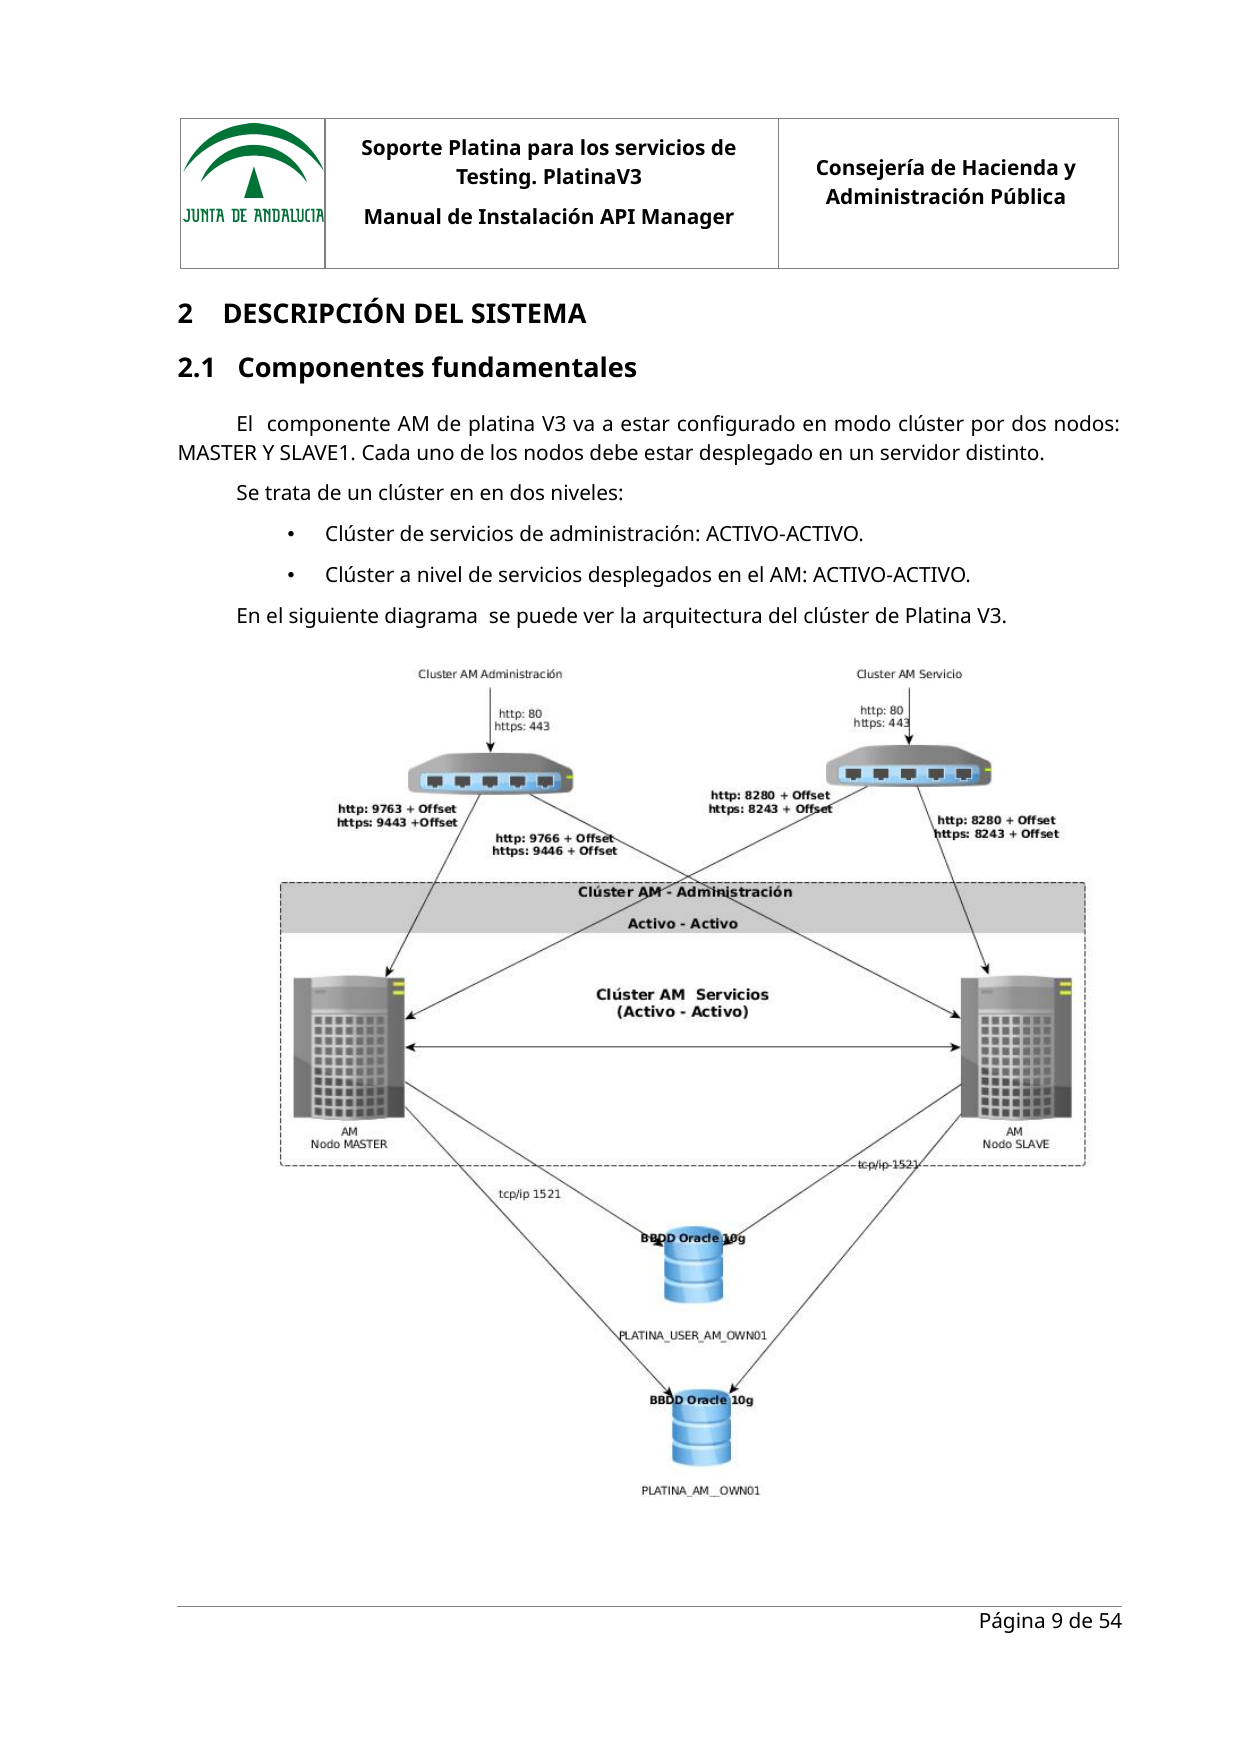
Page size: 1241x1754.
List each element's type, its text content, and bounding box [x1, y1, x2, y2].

list Clúster de servicios de administración: ACTIVO-ACTIVO. [287, 519, 1122, 548]
text En el siguiente diagrama se puede ver la arquitectura del clúster de Platina V3. [177, 601, 1122, 630]
list Clúster a nivel de servicios desplegados en el AM: ACTIVO-ACTIVO. [287, 560, 1122, 589]
picture [183, 123, 324, 222]
picture [177, 642, 1123, 1497]
text Se trata de un clúster en en dos niveles: [177, 478, 1122, 507]
subtitle DESCRIPCIÓN DEL SISTEMA [177, 294, 1122, 331]
text El componente AM de platina V3 va a estar configurado en modo clúster por dos nodos: MASTER Y SLAVE1. Cada uno de los nodos debe estar desplegado en un servidor distinto. [177, 409, 1122, 466]
subtitle Componentes fundamentales [177, 349, 1122, 386]
